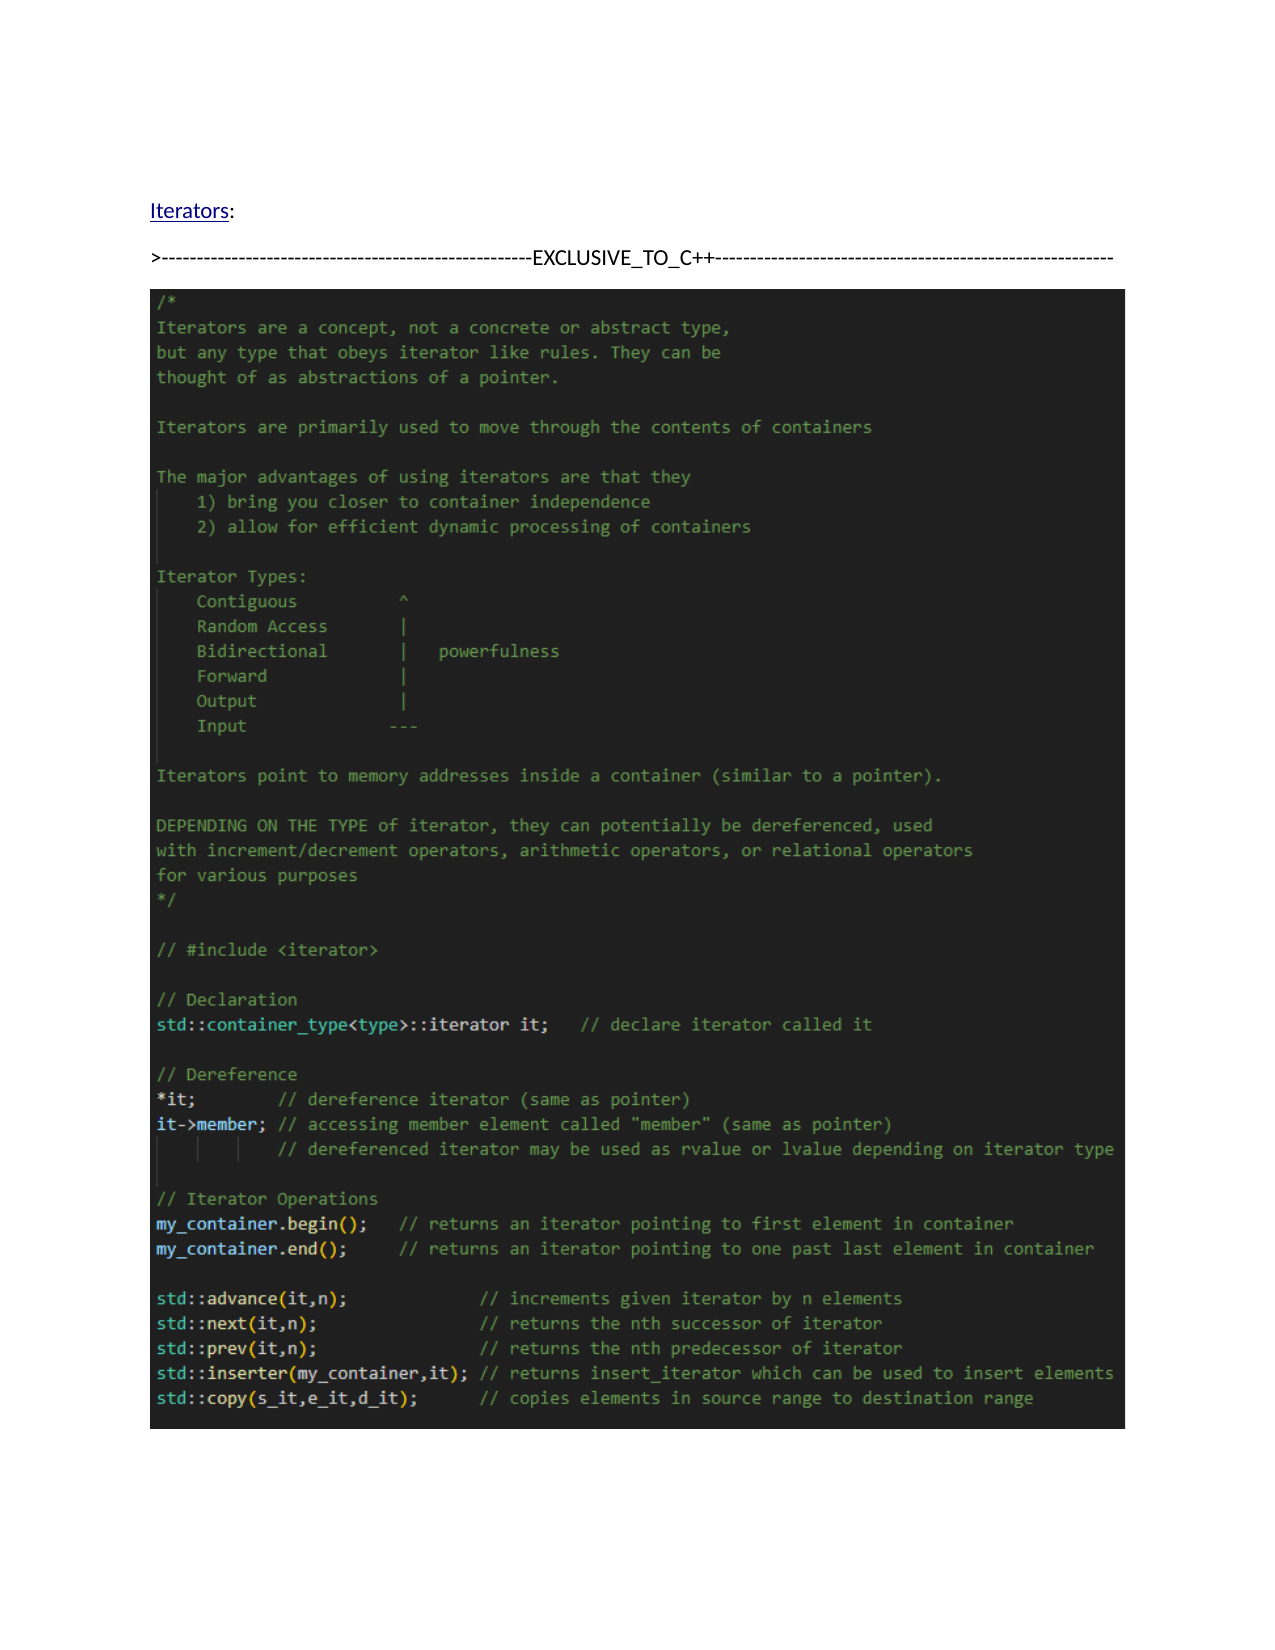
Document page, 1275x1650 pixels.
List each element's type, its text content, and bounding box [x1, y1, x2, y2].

text >-----------------------------------------------------EXCLUSIVE_TO_C++--------------------------------------------------------- [150, 243, 1125, 271]
text Iterators: [150, 197, 1125, 224]
